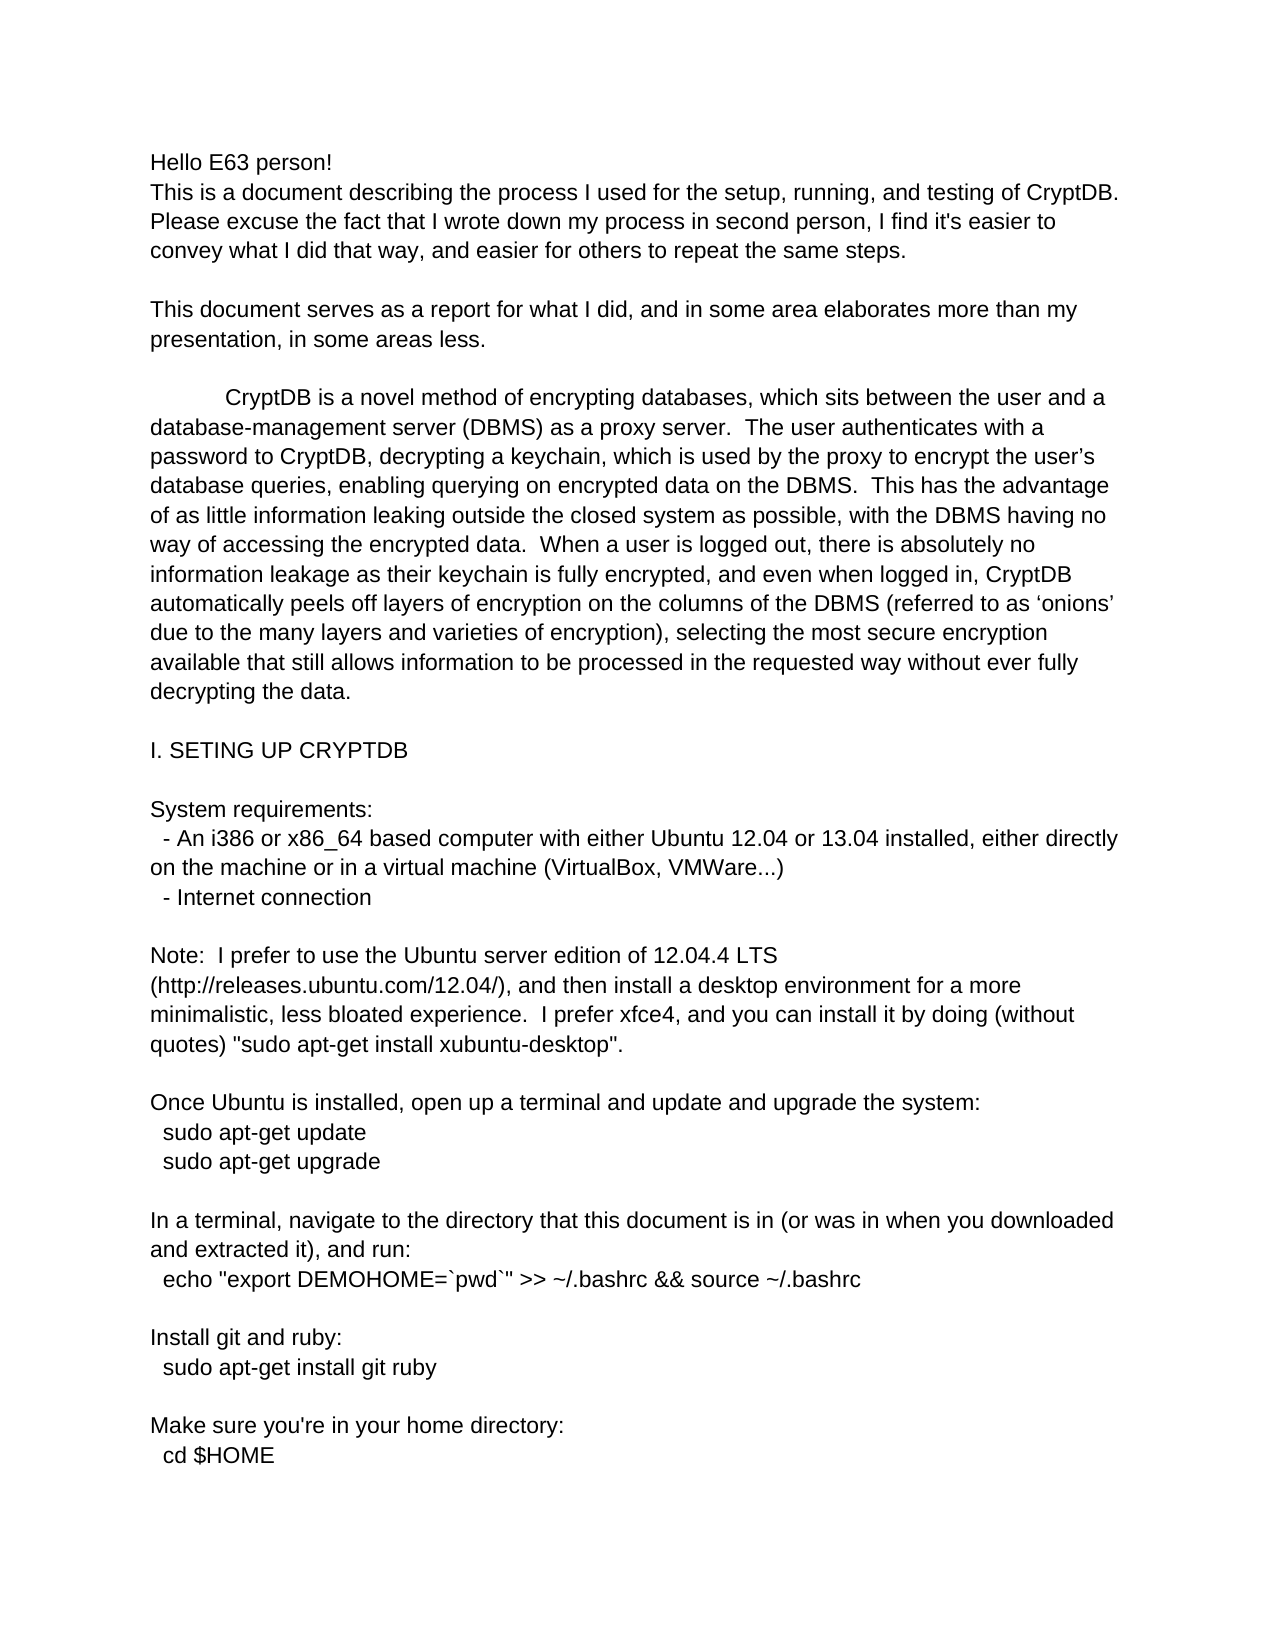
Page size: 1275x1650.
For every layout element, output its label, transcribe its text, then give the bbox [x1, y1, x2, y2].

text sudo apt-get update [150, 1119, 1125, 1145]
text System requirements: [150, 796, 1125, 822]
text - An i386 or x86_64 based computer with either Ubuntu 12.04 or 13.04 installed, either directly on the machine or in a virtual machine (VirtualBox, VMWare...) [150, 826, 1125, 881]
text sudo apt-get install git ruby [150, 1354, 1125, 1380]
text cd $HOME [150, 1442, 1125, 1468]
text CryptDB is a novel method of encrypting databases, which sits between the user and a database-management server (DBMS) as a proxy server. The user authenticates with a password to CryptDB, decrypting a keychain, which is used by the proxy to encrypt the user’s database queries, enabling querying on encrypted data on the DBMS. This has the advantage of as little information leaking outside the closed system as possible, with the DBMS having no way of accessing the encrypted data. When a user is logged out, there is absolutely no information leakage as their keychain is fully encrypted, and even when logged in, CryptDB automatically peels off layers of encryption on the columns of the DBMS (referred to as ‘onions’ due to the many layers and varieties of encryption), selecting the most secure encryption available that still allows information to be processed in the requested way without ever fully decrypting the data. [150, 385, 1125, 704]
text This is a document describing the process I used for the setup, running, and testing of CryptDB. [150, 179, 1125, 205]
text Make sure you're in your home directory: [150, 1413, 1125, 1439]
text Note: I prefer to use the Ubuntu server edition of 12.04.4 LTS (http://releases.ubuntu.com/12.04/), and then install a desktop environment for a more minimalistic, less bloated experience. I prefer xfce4, and you can install it by doing (without quotes) "sudo apt-get install xubuntu-desktop". [150, 943, 1125, 1057]
text sudo apt-get upgrade [150, 1149, 1125, 1174]
text Hello E63 person! [150, 150, 1125, 176]
text In a terminal, navigate to the directory that this document is in (or was in when you downloaded and extracted it), and run: [150, 1207, 1125, 1262]
text Install git and ruby: [150, 1325, 1125, 1351]
text This document serves as a report for what I did, and in some area elaborates more than my presentation, in some areas less. [150, 297, 1125, 352]
text I. SETING UP CRYPTDB [150, 737, 1125, 763]
text Please excuse the fact that I wrote down my process in second person, I find it's easier to convey what I did that way, and easier for others to repeat the same steps. [150, 209, 1125, 264]
text echo "export DEMOHOME=`pwd`" >> ~/.bashrc && source ~/.bashrc [150, 1266, 1125, 1292]
text - Internet connection [150, 884, 1125, 910]
text Once Ubuntu is installed, open up a terminal and update and upgrade the system: [150, 1090, 1125, 1116]
